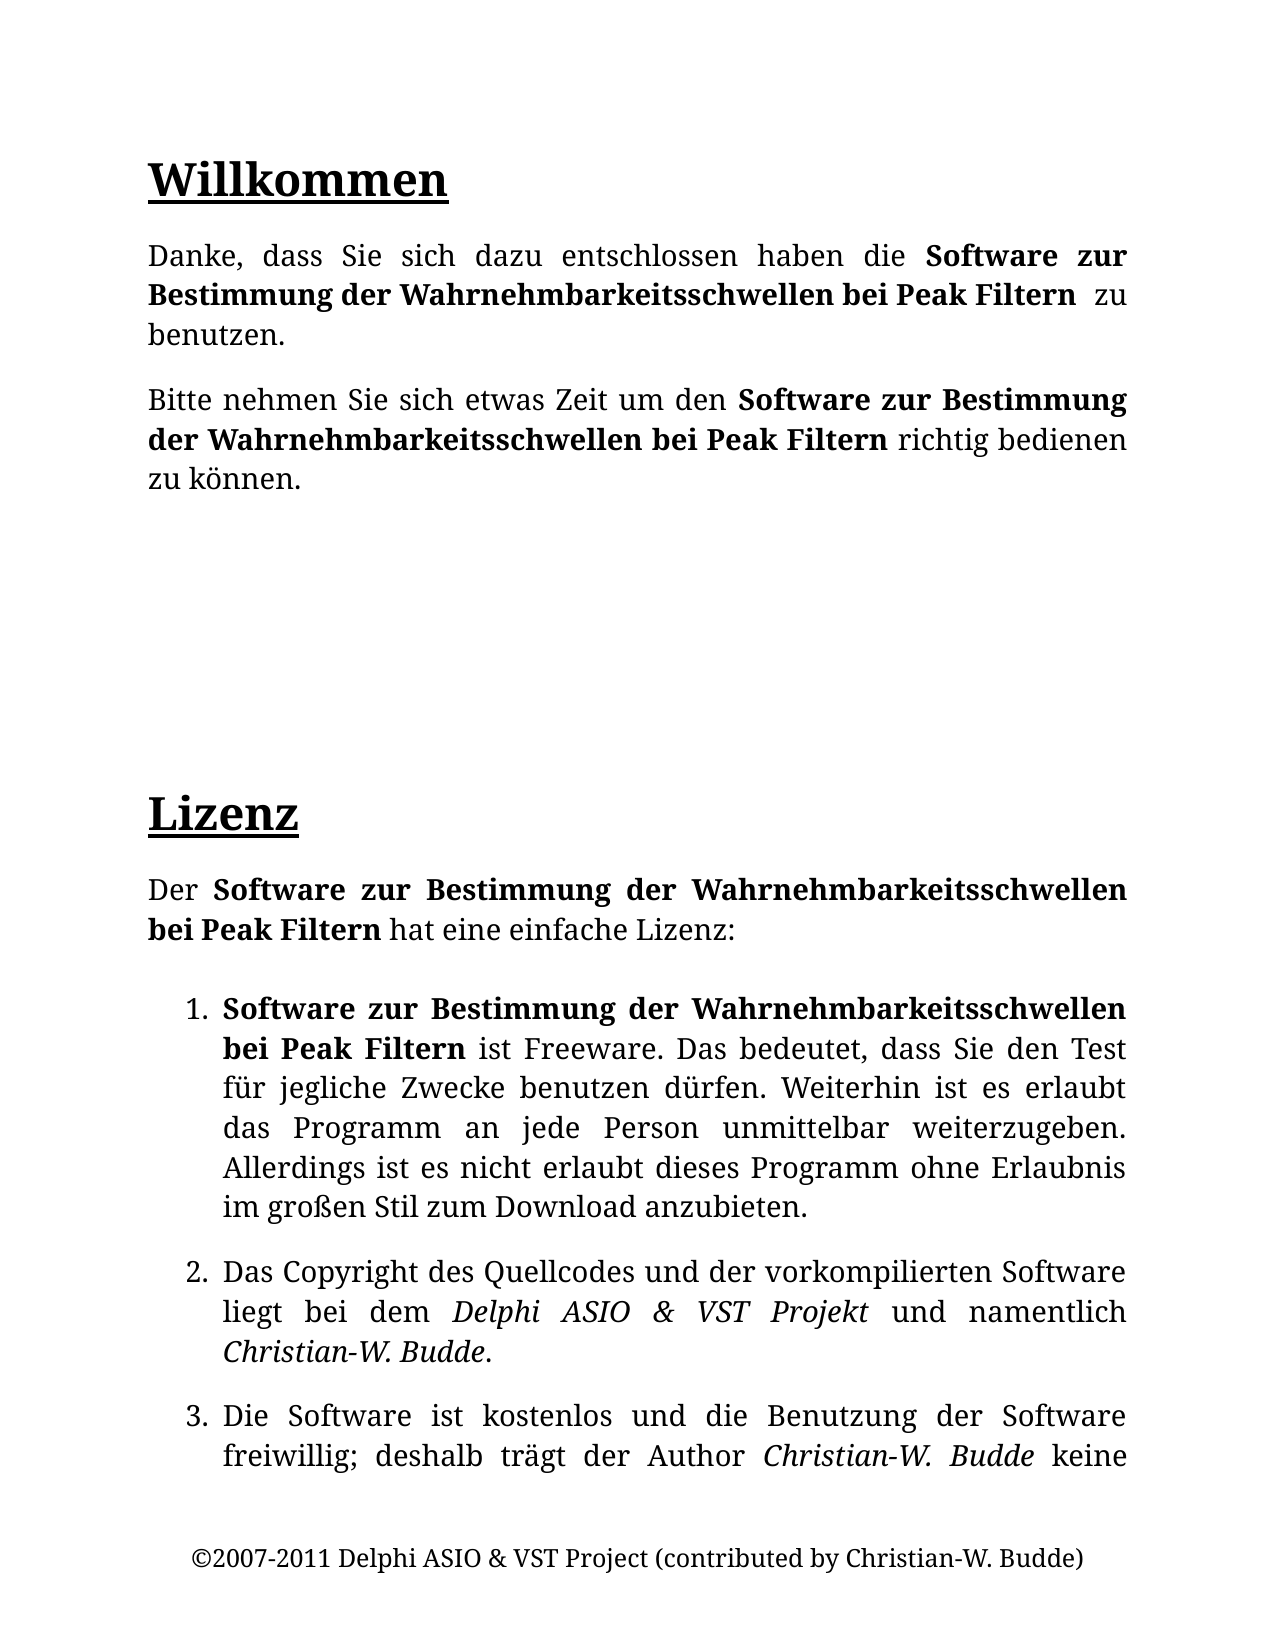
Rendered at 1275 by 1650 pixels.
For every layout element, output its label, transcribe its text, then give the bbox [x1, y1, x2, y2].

text Bitte nehmen Sie sich etwas Zeit um den Software zur Bestimmung der Wahrnehmbarkeits­schwellen bei Peak Filtern richtig bedienen zu können. [148, 379, 1127, 498]
text Der Software zur Bestimmung der Wahrnehm­barkeits­schwellen bei Peak Filtern hat eine einfache Lizenz: [148, 869, 1127, 949]
subtitle Lizenz [148, 782, 1127, 844]
text Danke, dass Sie sich dazu entschlossen haben die Software zur Bestimmung der Wahrnehmbarkeitsschwellen bei Peak Filtern zu benutzen. [148, 235, 1127, 354]
list Die Software ist kostenlos und die Benutzung der Software freiwillig; deshalb trägt der Author Christian-W. Budde keine [185, 1396, 1127, 1475]
list Das Copyright des Quellcodes und der vorkompilierten Software liegt bei dem Delphi ASIO & VST Projekt und namentlich Christian-W. Budde. [185, 1251, 1127, 1371]
list Software zur Bestimmung der Wahrnehmbarkeitsschwellen bei Peak Filtern ist Freeware. Das bedeutet, dass Sie den Test für jegliche Zwecke benutzen dürfen. Weiterhin ist es erlaubt das Programm an jede Person unmittelbar weiterzugeben. Allerdings ist es nicht erlaubt dieses Programm ohne Erlaubnis im großen Stil zum Download anzubieten. [185, 988, 1127, 1226]
subtitle Willkommen [148, 148, 1127, 210]
